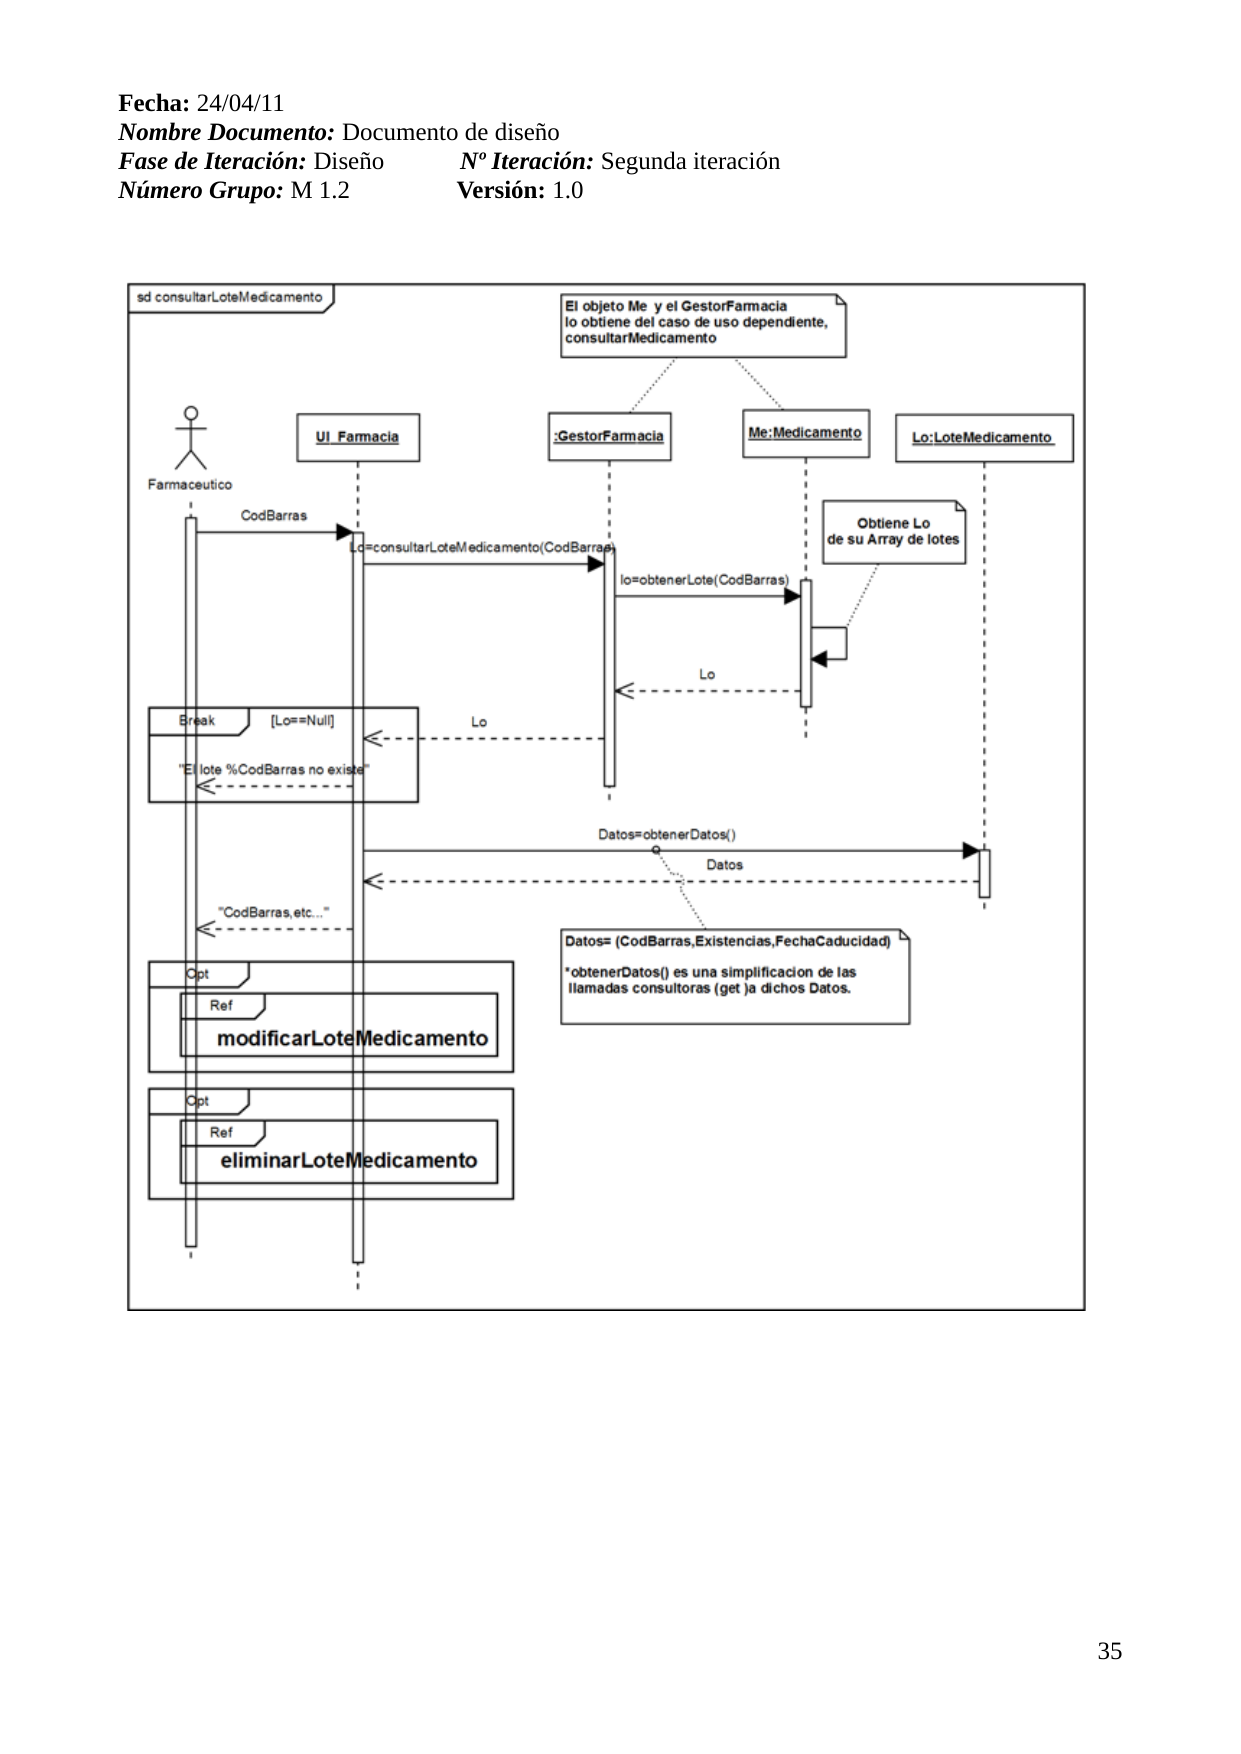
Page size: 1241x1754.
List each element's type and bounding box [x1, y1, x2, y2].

picture [126, 282, 1086, 1311]
